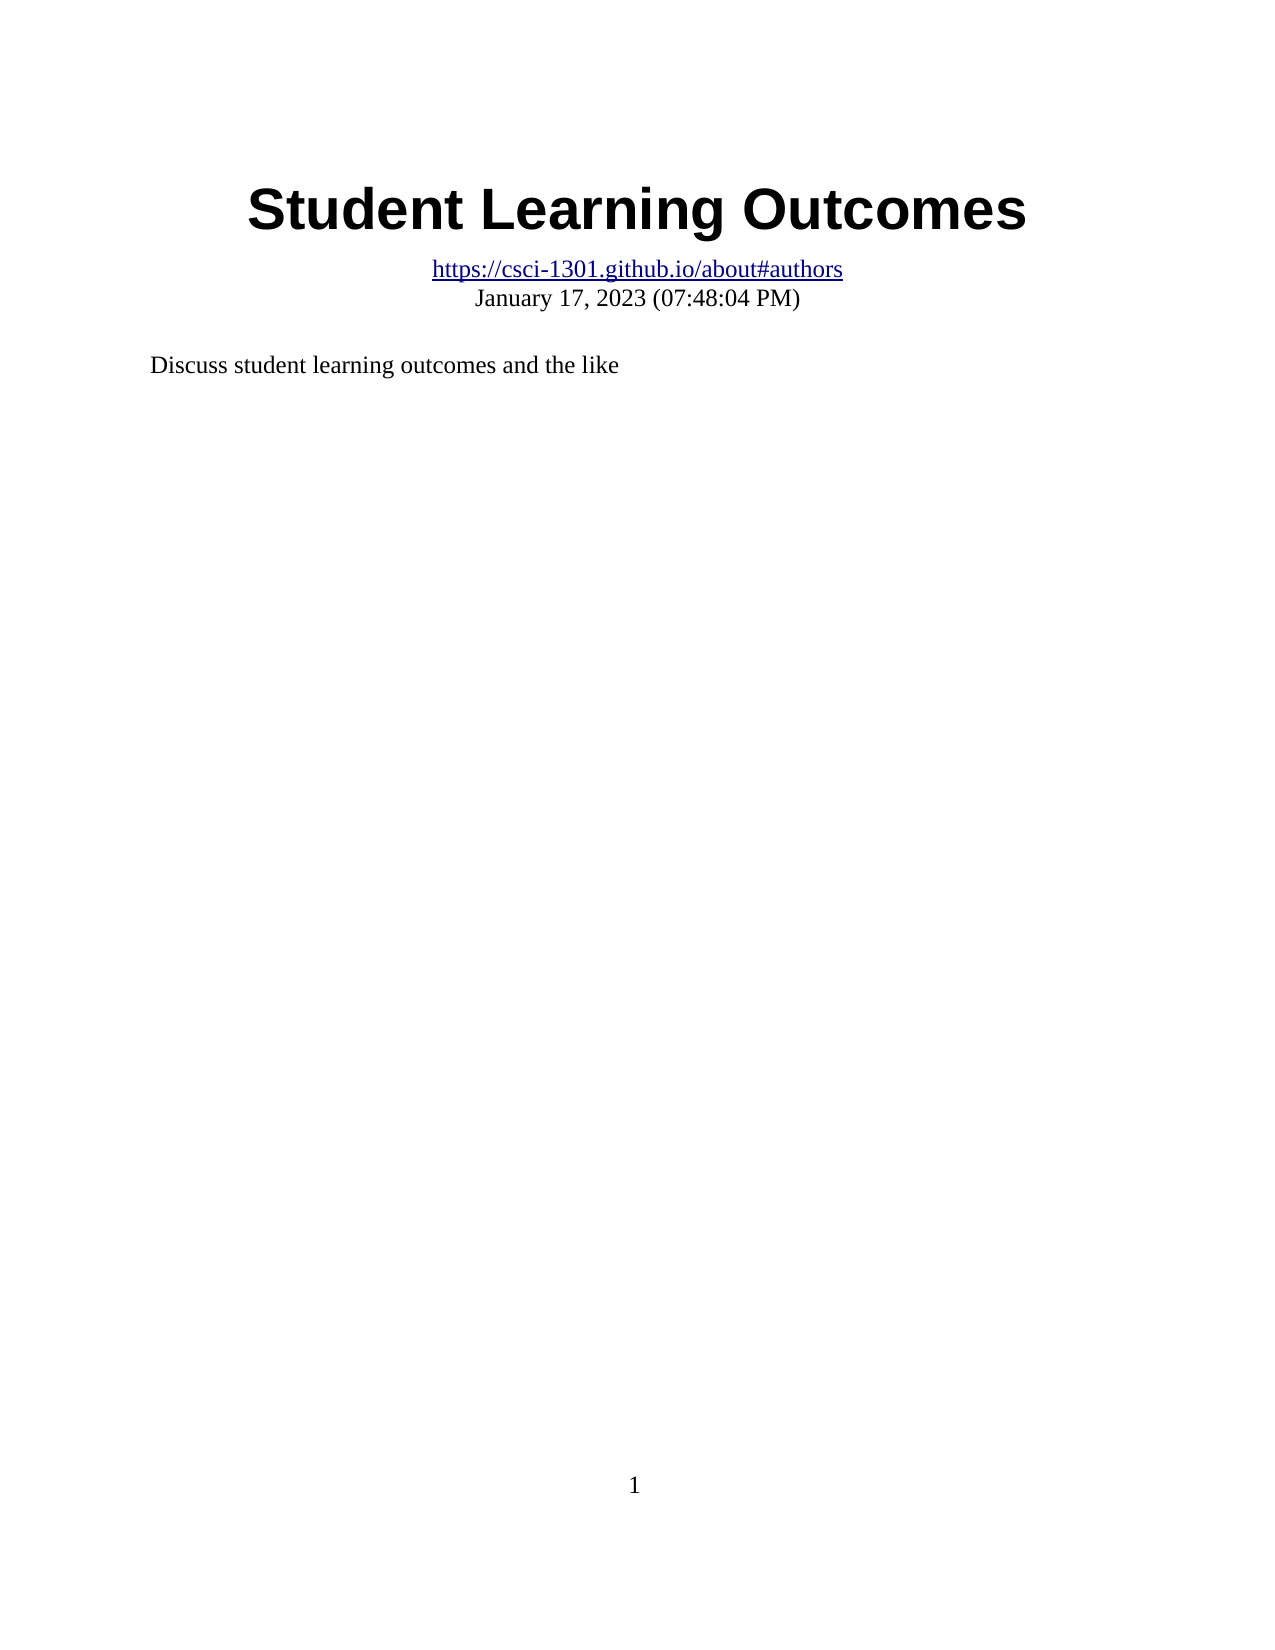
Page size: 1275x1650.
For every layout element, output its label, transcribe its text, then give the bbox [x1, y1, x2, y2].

text https://csci-1301.github.io/about#authors [150, 254, 1125, 283]
text January 17, 2023 (07:48:04 PM) [150, 283, 1125, 312]
text Discuss student learning outcomes and the like [150, 350, 1125, 378]
title Student Learning Outcomes [150, 175, 1125, 242]
